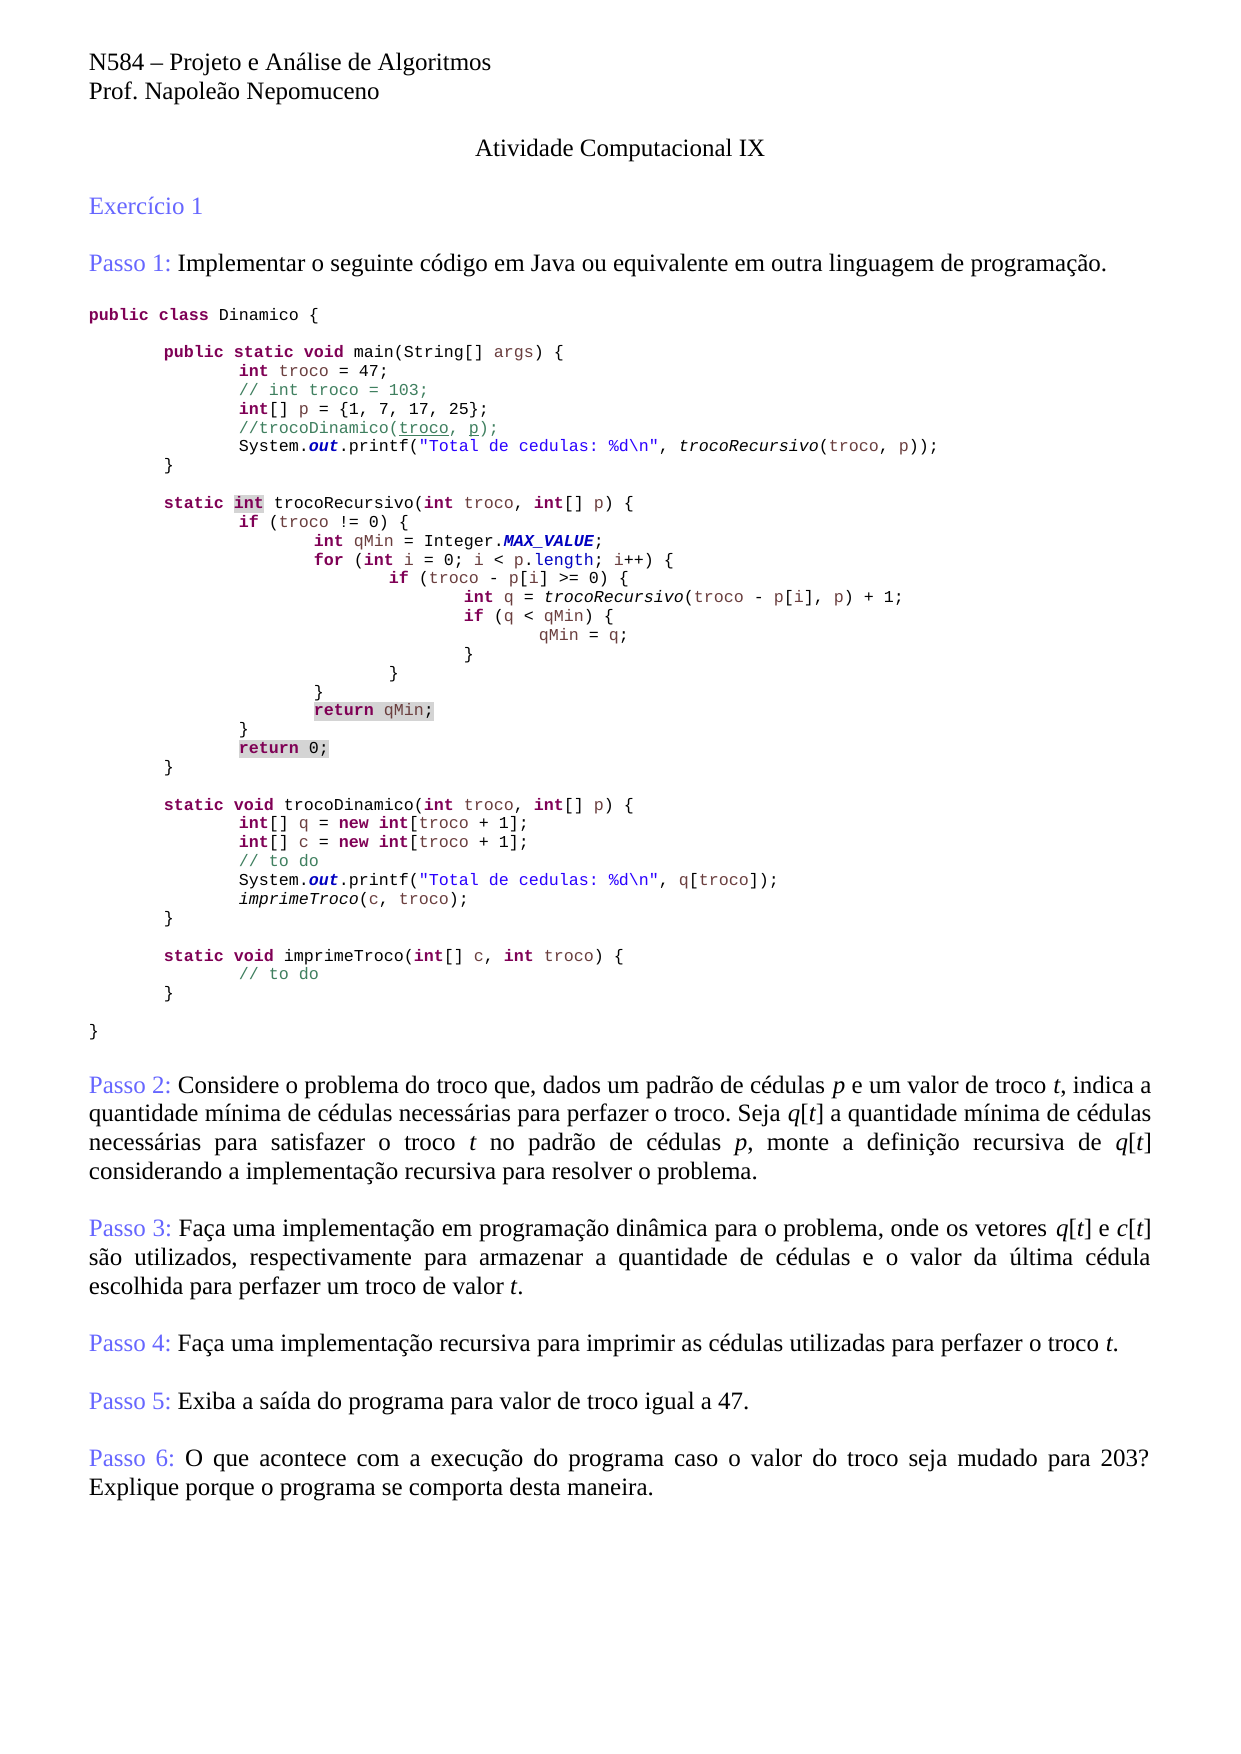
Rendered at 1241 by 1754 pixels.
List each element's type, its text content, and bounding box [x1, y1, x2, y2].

text System.out.printf("Total de cedulas: %d\n", trocoRecursivo(troco, p)); [89, 438, 1152, 457]
text // to do [89, 966, 1152, 985]
text static void imprimeTroco(int[] c, int troco) { [89, 947, 1152, 966]
text } [89, 758, 1152, 777]
text static void trocoDinamico(int troco, int[] p) { [89, 796, 1152, 815]
text } [89, 1022, 1152, 1041]
text int[] q = new int[troco + 1]; [89, 815, 1152, 834]
text Exercício 1 [89, 191, 1152, 220]
text } [89, 721, 1152, 740]
text Passo 5: Exiba a saída do programa para valor de troco igual a 47. [89, 1386, 1152, 1415]
text Passo 2: Considere o problema do troco que, dados um padrão de cédulas p e um valor de troco t, indica a quantidade mínima de cédulas necessárias para perfazer o troco. Seja q[t] a quantidade mínima de cédulas necessárias para satisfazer o troco t no padrão de cédulas p, monte a definição recursiva de q[t] considerando a implementação recursiva para resolver o problema. [89, 1070, 1152, 1185]
text } [89, 985, 1152, 1004]
text int[] c = new int[troco + 1]; [89, 834, 1152, 853]
text int q = trocoRecursivo(troco - p[i], p) + 1; [89, 589, 1152, 608]
text return 0; [89, 740, 1152, 758]
text public static void main(String[] args) { [89, 344, 1152, 363]
text for (int i = 0; i < p.length; i++) { [89, 551, 1152, 570]
text N584 – Projeto e Análise de Algoritmos [89, 47, 1152, 76]
text Atividade Computacional IX [89, 133, 1152, 162]
text Passo 4: Faça uma implementação recursiva para imprimir as cédulas utilizadas para perfazer o troco t. [89, 1328, 1152, 1357]
text // int troco = 103; [89, 381, 1152, 400]
text int qMin = Integer.MAX_VALUE; [89, 532, 1152, 551]
text if (troco != 0) { [89, 513, 1152, 532]
text //trocoDinamico(troco, p); [89, 419, 1152, 438]
text Passo 1: Implementar o seguinte código em Java ou equivalente em outra linguagem de programação. [89, 248, 1152, 277]
text } [89, 664, 1152, 683]
text public class Dinamico { [89, 306, 1152, 325]
text Passo 3: Faça uma implementação em programação dinâmica para o problema, onde os vetores q[t] e c[t] são utilizados, respectivamente para armazenar a quantidade de cédulas e o valor da última cédula escolhida para perfazer um troco de valor t. [89, 1213, 1152, 1300]
text } [89, 909, 1152, 928]
text // to do [89, 853, 1152, 872]
text Prof. Napoleão Nepomuceno [89, 76, 1152, 105]
text if (troco - p[i] >= 0) { [89, 570, 1152, 589]
text static int trocoRecursivo(int troco, int[] p) { [89, 494, 1152, 513]
text Passo 6: O que acontece com a execução do programa caso o valor do troco seja mudado para 203? Explique porque o programa se comporta desta maneira. [89, 1443, 1152, 1501]
text qMin = q; [89, 627, 1152, 645]
text if (q < qMin) { [89, 608, 1152, 627]
text } [89, 645, 1152, 664]
text } [89, 683, 1152, 702]
text int[] p = {1, 7, 17, 25}; [89, 400, 1152, 419]
text int troco = 47; [89, 363, 1152, 381]
text return qMin; [89, 702, 1152, 721]
text imprimeTroco(c, troco); [89, 891, 1152, 909]
text System.out.printf("Total de cedulas: %d\n", q[troco]); [89, 872, 1152, 891]
text } [89, 457, 1152, 476]
